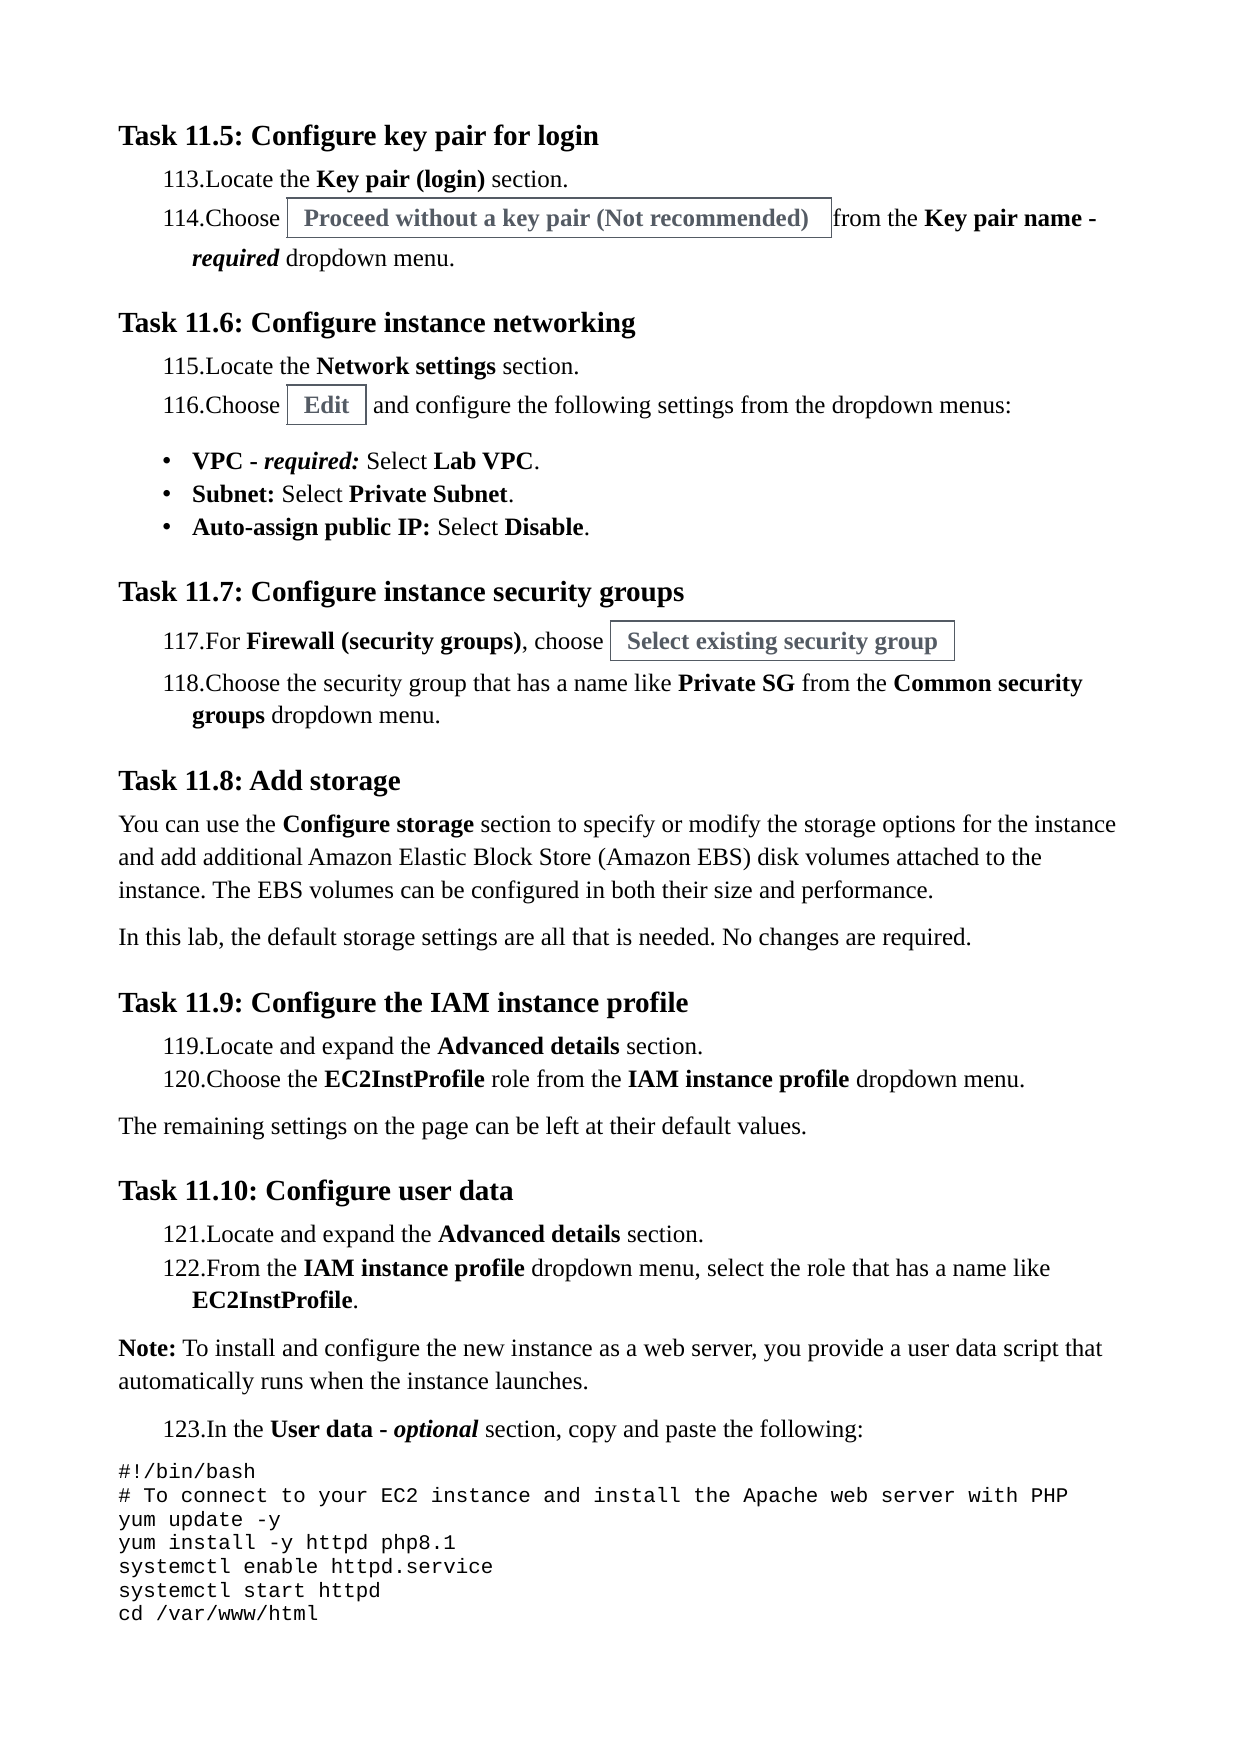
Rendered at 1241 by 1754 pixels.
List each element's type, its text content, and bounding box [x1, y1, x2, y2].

text yum install -y httpd php8.1 [118, 1532, 1122, 1556]
subtitle Task 11.7: Configure instance security groups [118, 574, 1122, 608]
list Subnet: Select Private Subnet. [162, 479, 1122, 508]
text cd /var/www/html [118, 1603, 1122, 1627]
text # To connect to your EC2 instance and install the Apache web server with PHP [118, 1485, 1122, 1509]
list Locate the Network settings section. [162, 351, 1122, 380]
text Note: To install and configure the new instance as a web server, you provide a user data script that automatically runs when the instance launches. [118, 1333, 1122, 1395]
list Locate and expand the Advanced details section. [162, 1219, 1122, 1248]
list From the IAM instance profile dropdown menu, select the role that has a name like EC2InstProfile. [162, 1253, 1122, 1314]
list Auto-assign public IP: Select Disable. [162, 512, 1122, 541]
text yum update -y [118, 1509, 1122, 1532]
list Choose the EC2InstProfile role from the IAM instance profile dropdown menu. [162, 1064, 1122, 1092]
list Locate and expand the Advanced details section. [162, 1031, 1122, 1059]
list Select existing security group [611, 622, 954, 660]
list Edit [288, 386, 365, 424]
list VPC - required: Select Lab VPC. [162, 446, 1122, 475]
text You can use the Configure storage section to specify or modify the storage options for the instance and add additional Amazon Elastic Block Store (Amazon EBS) disk volumes attached to the instance. The EBS volumes can be configured in both their size and performance. [118, 809, 1122, 904]
text The remaining settings on the page can be left at their default values. [118, 1111, 1122, 1140]
list and configure the following settings from the dropdown menus: [367, 384, 1122, 425]
subtitle Task 11.8: Add storage [118, 763, 1122, 796]
list In the User data - optional section, copy and paste the following: [162, 1414, 1122, 1443]
list Choose [162, 384, 287, 425]
subtitle Task 11.10: Configure user data [118, 1173, 1122, 1207]
list [955, 620, 1122, 661]
list Locate the Key pair (login) section. [162, 164, 1122, 193]
subtitle Task 11.6: Configure instance networking [118, 305, 1122, 338]
text systemctl enable httpd.service [118, 1556, 1122, 1580]
list Choose Proceed without a key pair (Not recommended) from the Key pair name - required dropdown menu. [162, 197, 1122, 271]
list For Firewall (security groups), choose [162, 620, 610, 661]
text systemctl start httpd [118, 1580, 1122, 1603]
list Choose the security group that has a name like Private SG from the Common security groups dropdown menu. [162, 668, 1122, 729]
text In this lab, the default storage settings are all that is needed. No changes are required. [118, 922, 1122, 951]
subtitle Task 11.9: Configure the IAM instance profile [118, 985, 1122, 1018]
subtitle Task 11.5: Configure key pair for login [118, 118, 1122, 152]
text #!/bin/bash [118, 1461, 1122, 1485]
